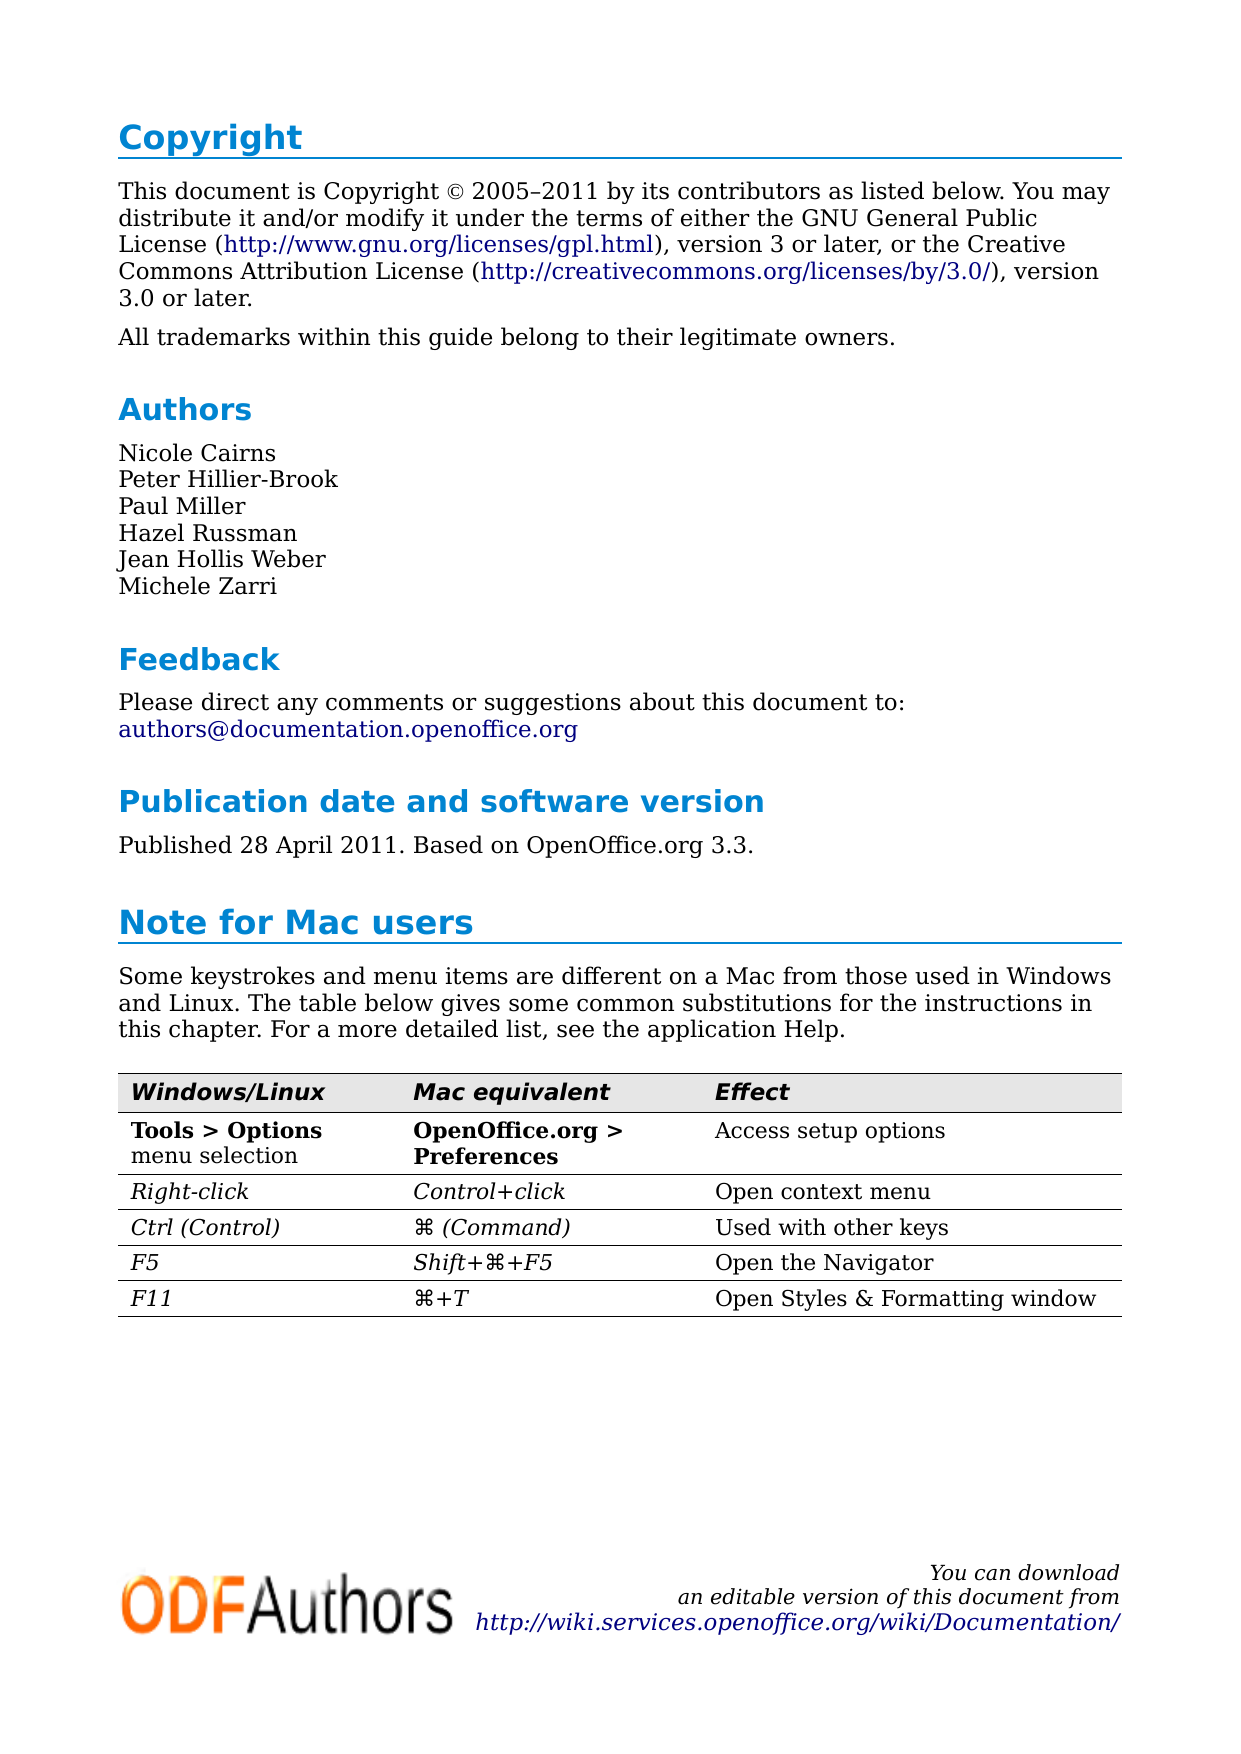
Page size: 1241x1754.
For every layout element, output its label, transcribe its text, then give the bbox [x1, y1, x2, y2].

picture [116, 1567, 459, 1642]
table_cell Open context menu [702, 1175, 1122, 1209]
table_header Effect [702, 1074, 1122, 1112]
table_cell Access setup options [702, 1113, 1122, 1173]
table_cell OpenOffice.org > Preferences [401, 1113, 702, 1173]
table_cell Used with other keys [702, 1210, 1122, 1244]
text Publication date and software version [118, 785, 1122, 820]
text This document is Copyright © 2005–2011 by its contributors as listed below. You may distribute it and/or modify it under the terms of either the GNU General Public License (http://www.gnu.org/licenses/gpl.html), version 3 or later, or the Creative Commons Attribution License (http://creativecommons.org/licenses/by/3.0/), version 3.0 or later. [118, 178, 1122, 311]
table_cell Control+click [401, 1175, 702, 1209]
text Published 28 April 2011. Based on OpenOffice.org 3.3. [118, 832, 1122, 859]
text Nicole Cairns Peter Hillier-Brook Paul Miller Hazel Russman Jean Hollis Weber Michele Zarri [118, 440, 1122, 600]
table_cell z+T [401, 1281, 702, 1316]
table_cell F5 [118, 1246, 401, 1280]
text Some keystrokes and menu items are different on a Mac from those used in Windows and Linux. The table below gives some common substitutions for the instructions in this chapter. For a more detailed list, see the application Help. [118, 963, 1122, 1043]
table_cell Ctrl (Control) [118, 1210, 401, 1244]
table_cell Open Styles & Formatting window [702, 1281, 1122, 1316]
table_cell Shift+z+F5 [401, 1246, 702, 1280]
table_cell Open the Navigator [702, 1246, 1122, 1280]
text Feedback [118, 642, 1122, 677]
subtitle Note for Mac users [118, 903, 1122, 942]
table_header Windows/Linux [118, 1074, 401, 1112]
table_cell Tools > Options menu selection [118, 1113, 401, 1173]
text Authors [118, 392, 1122, 428]
text All trademarks within this guide belong to their legitimate owners. [118, 324, 1122, 351]
table_cell F11 [118, 1281, 401, 1316]
table_cell z (Command) [401, 1210, 702, 1244]
text Please direct any comments or suggestions about this document to: authors@documentation.openoffice.org [118, 689, 1122, 743]
table_cell Right-click [118, 1175, 401, 1209]
subtitle Copyright [118, 118, 1122, 157]
table_header Mac equivalent [401, 1074, 702, 1112]
